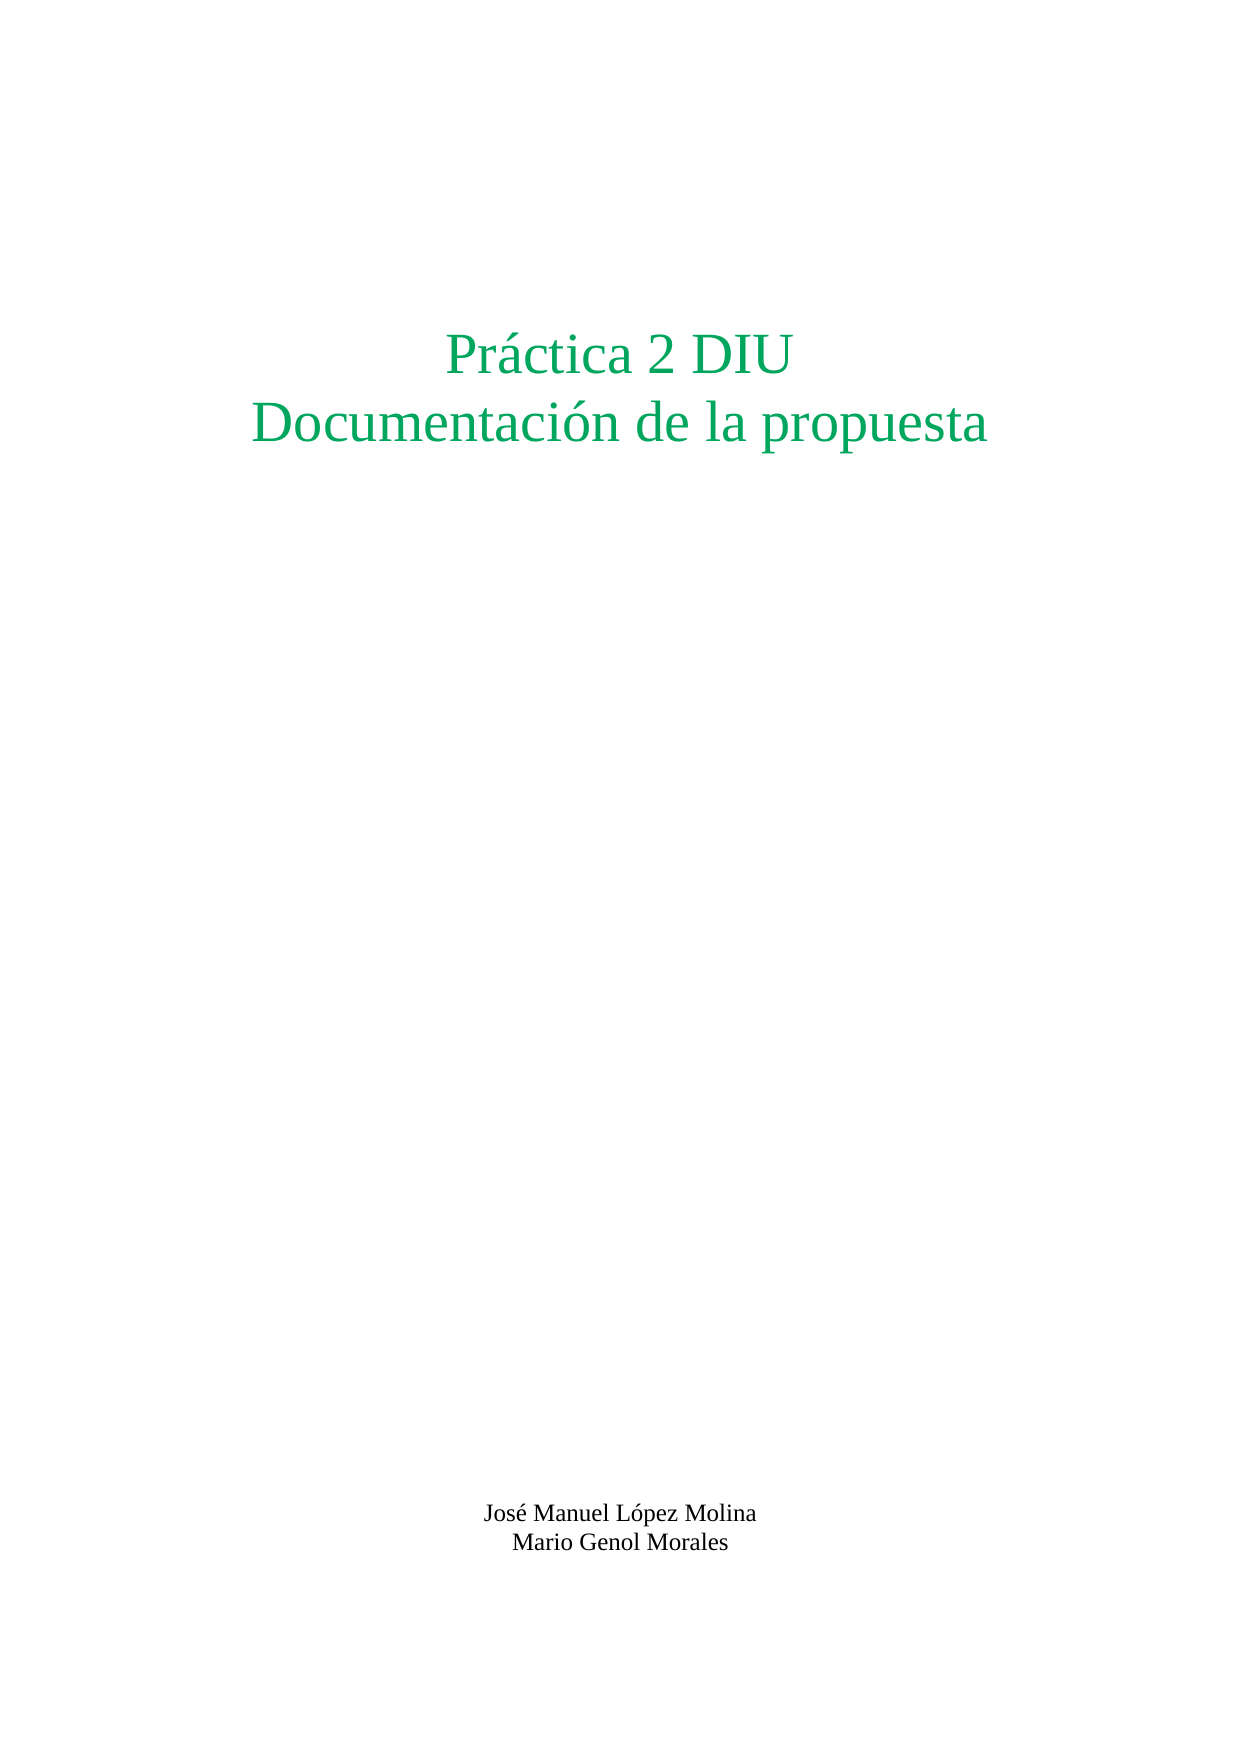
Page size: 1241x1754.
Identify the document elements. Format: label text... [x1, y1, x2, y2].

text Mario Genol Morales [118, 1527, 1122, 1556]
text Documentación de la propuesta [118, 386, 1122, 453]
text José Manuel López Molina [118, 1498, 1122, 1527]
text Práctica 2 DIU [118, 319, 1122, 386]
